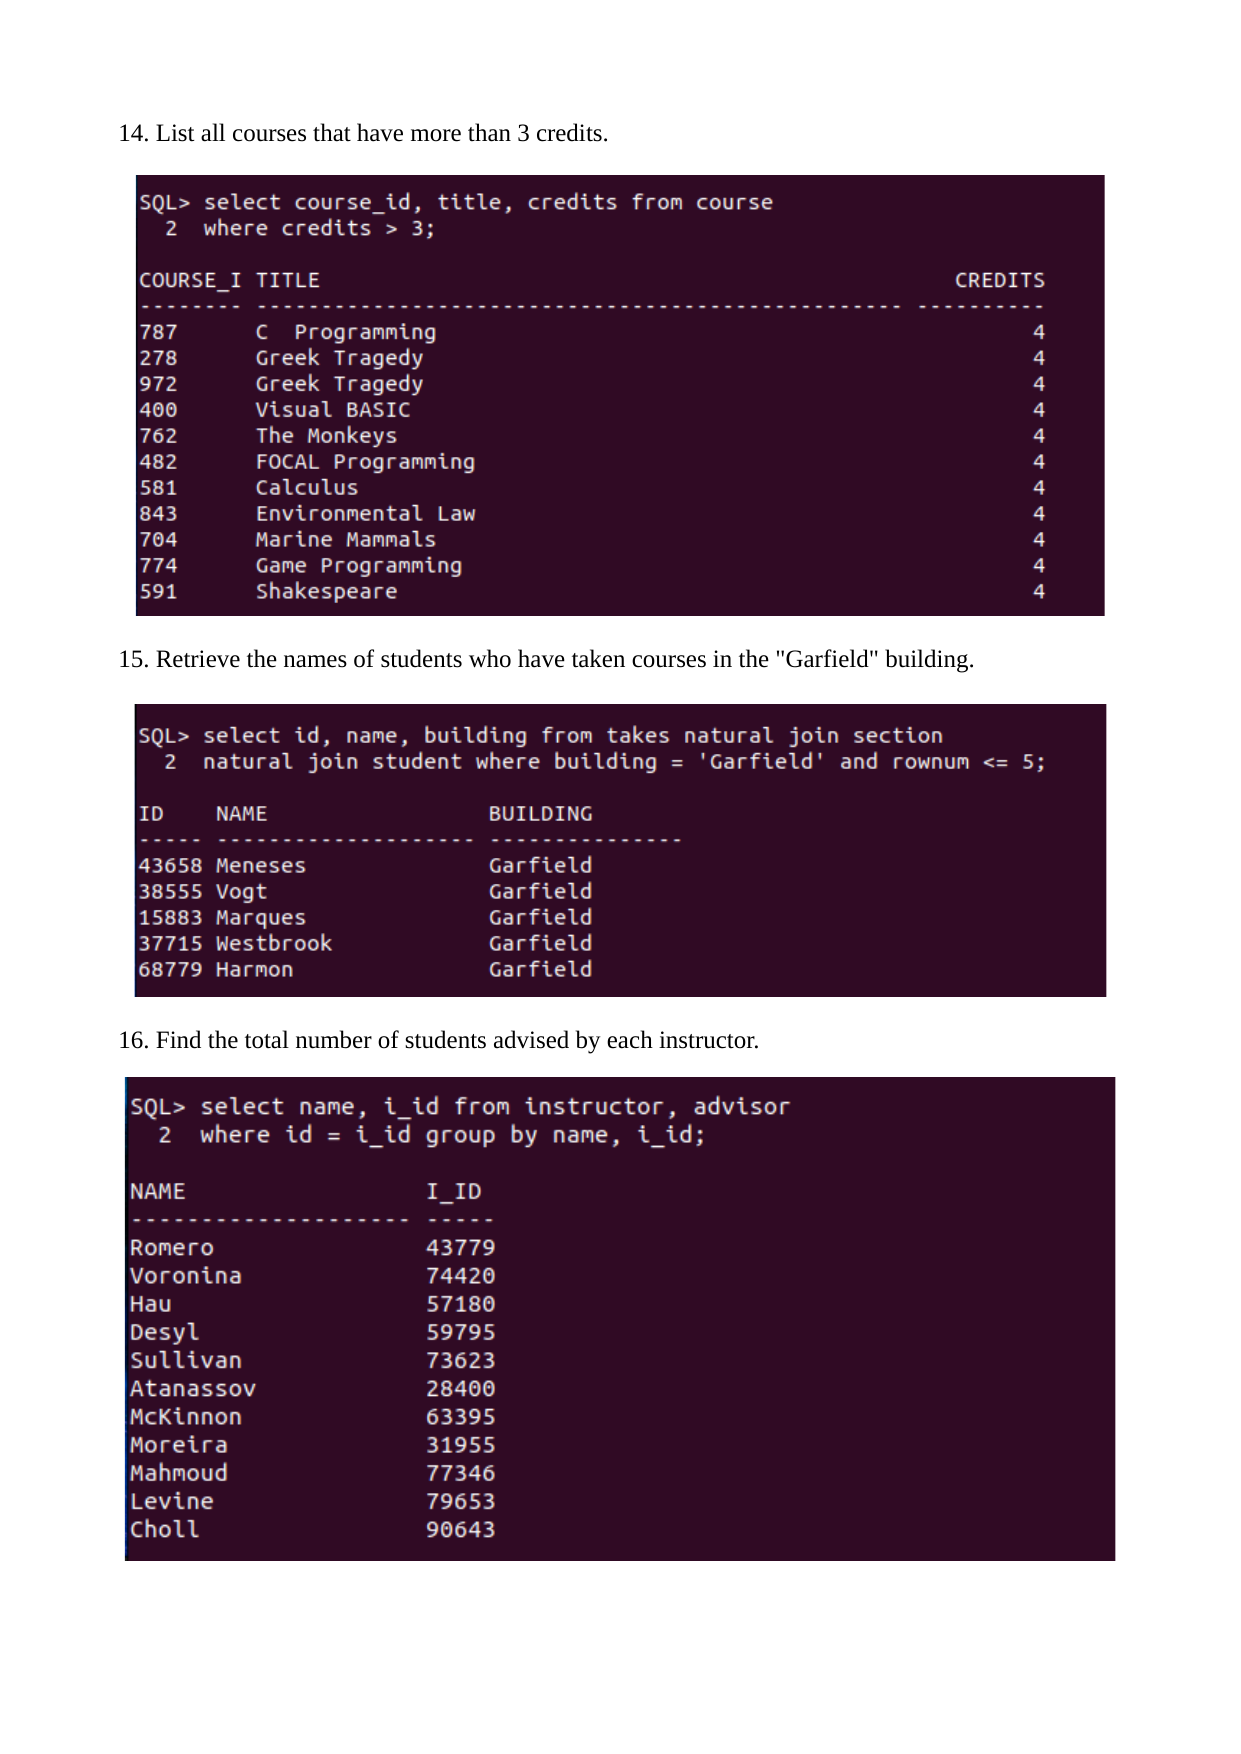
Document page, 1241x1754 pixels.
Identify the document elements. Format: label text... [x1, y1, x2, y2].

text 16. Find the total number of students advised by each instructor. [118, 1026, 1122, 1054]
picture [134, 704, 1107, 997]
picture [124, 1077, 1116, 1561]
text 15. Retrieve the names of students who have taken courses in the "Garfield" building. [118, 644, 1122, 673]
text 14. List all courses that have more than 3 credits. [118, 118, 1122, 147]
picture [135, 175, 1105, 616]
